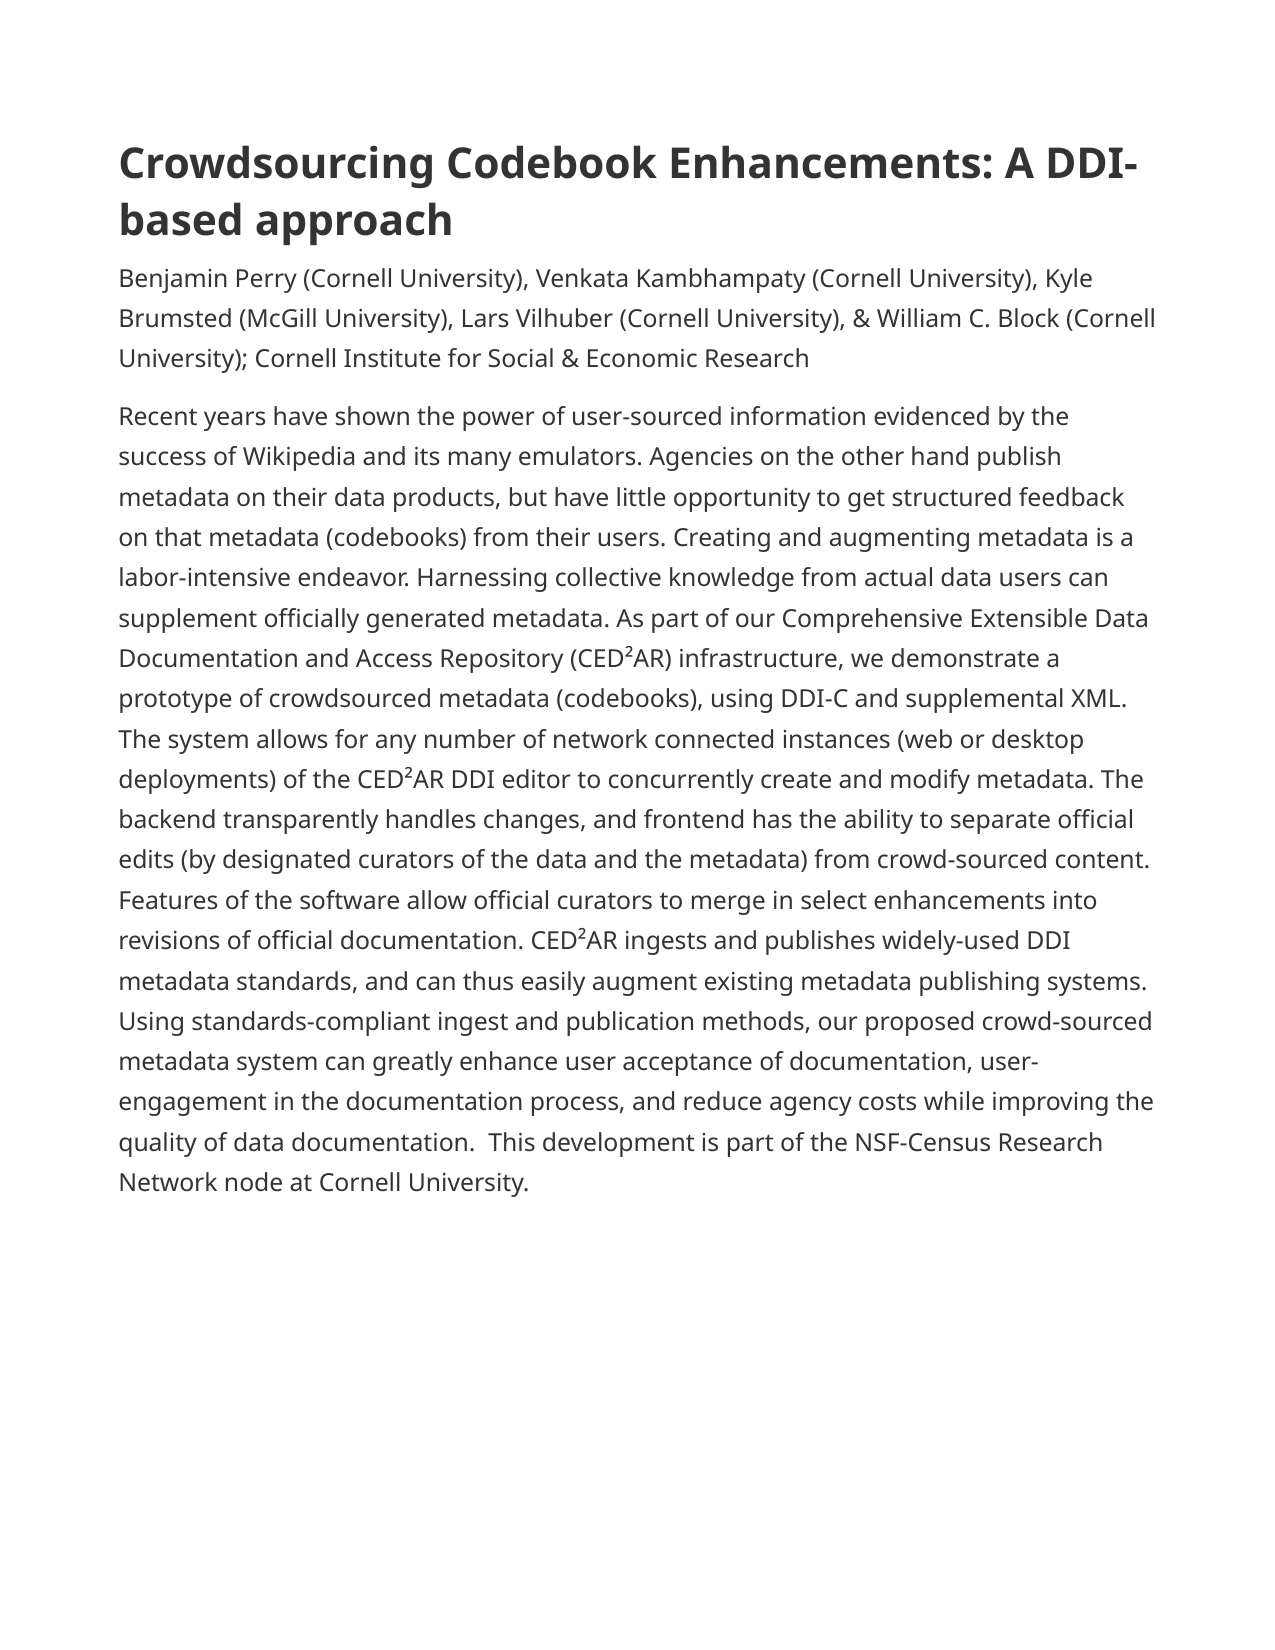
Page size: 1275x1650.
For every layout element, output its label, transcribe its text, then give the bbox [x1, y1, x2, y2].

subtitle Crowdsourcing Codebook Enhancements: A DDI-based approach [118, 133, 1157, 248]
text Recent years have shown the power of user-sourced information evidenced by the success of Wikipedia and its many emulators. Agencies on the other hand publish metadata on their data products, but have little opportunity to get structured feedback on that metadata (codebooks) from their users. Creating and augmenting metadata is a labor-intensive endeavor. Harnessing collective knowledge from actual data users can supplement officially generated metadata. As part of our Comprehensive Extensible Data Documentation and Access Repository (CED²AR) infrastructure, we demonstrate a prototype of crowdsourced metadata (codebooks), using DDI-C and supplemental XML. The system allows for any number of network connected instances (web or desktop deployments) of the CED²AR DDI editor to concurrently create and modify metadata. The backend transparently handles changes, and frontend has the ability to separate official edits (by designated curators of the data and the metadata) from crowd-sourced content. Features of the software allow official curators to merge in select enhancements into revisions of official documentation. CED²AR ingests and publishes widely-used DDI metadata standards, and can thus easily augment existing metadata publishing systems. Using standards-compliant ingest and publication methods, our proposed crowd-sourced metadata system can greatly enhance user acceptance of documentation, user-engagement in the documentation process, and reduce agency costs while improving the quality of data documentation. This development is part of the NSF-Census Research Network node at Cornell University. [118, 399, 1157, 1199]
text Benjamin Perry (Cornell University), Venkata Kambhampaty (Cornell University), Kyle Brumsted (McGill University), Lars Vilhuber (Cornell University), & William C. Block (Cornell University); Cornell Institute for Social & Economic Research [118, 261, 1157, 375]
